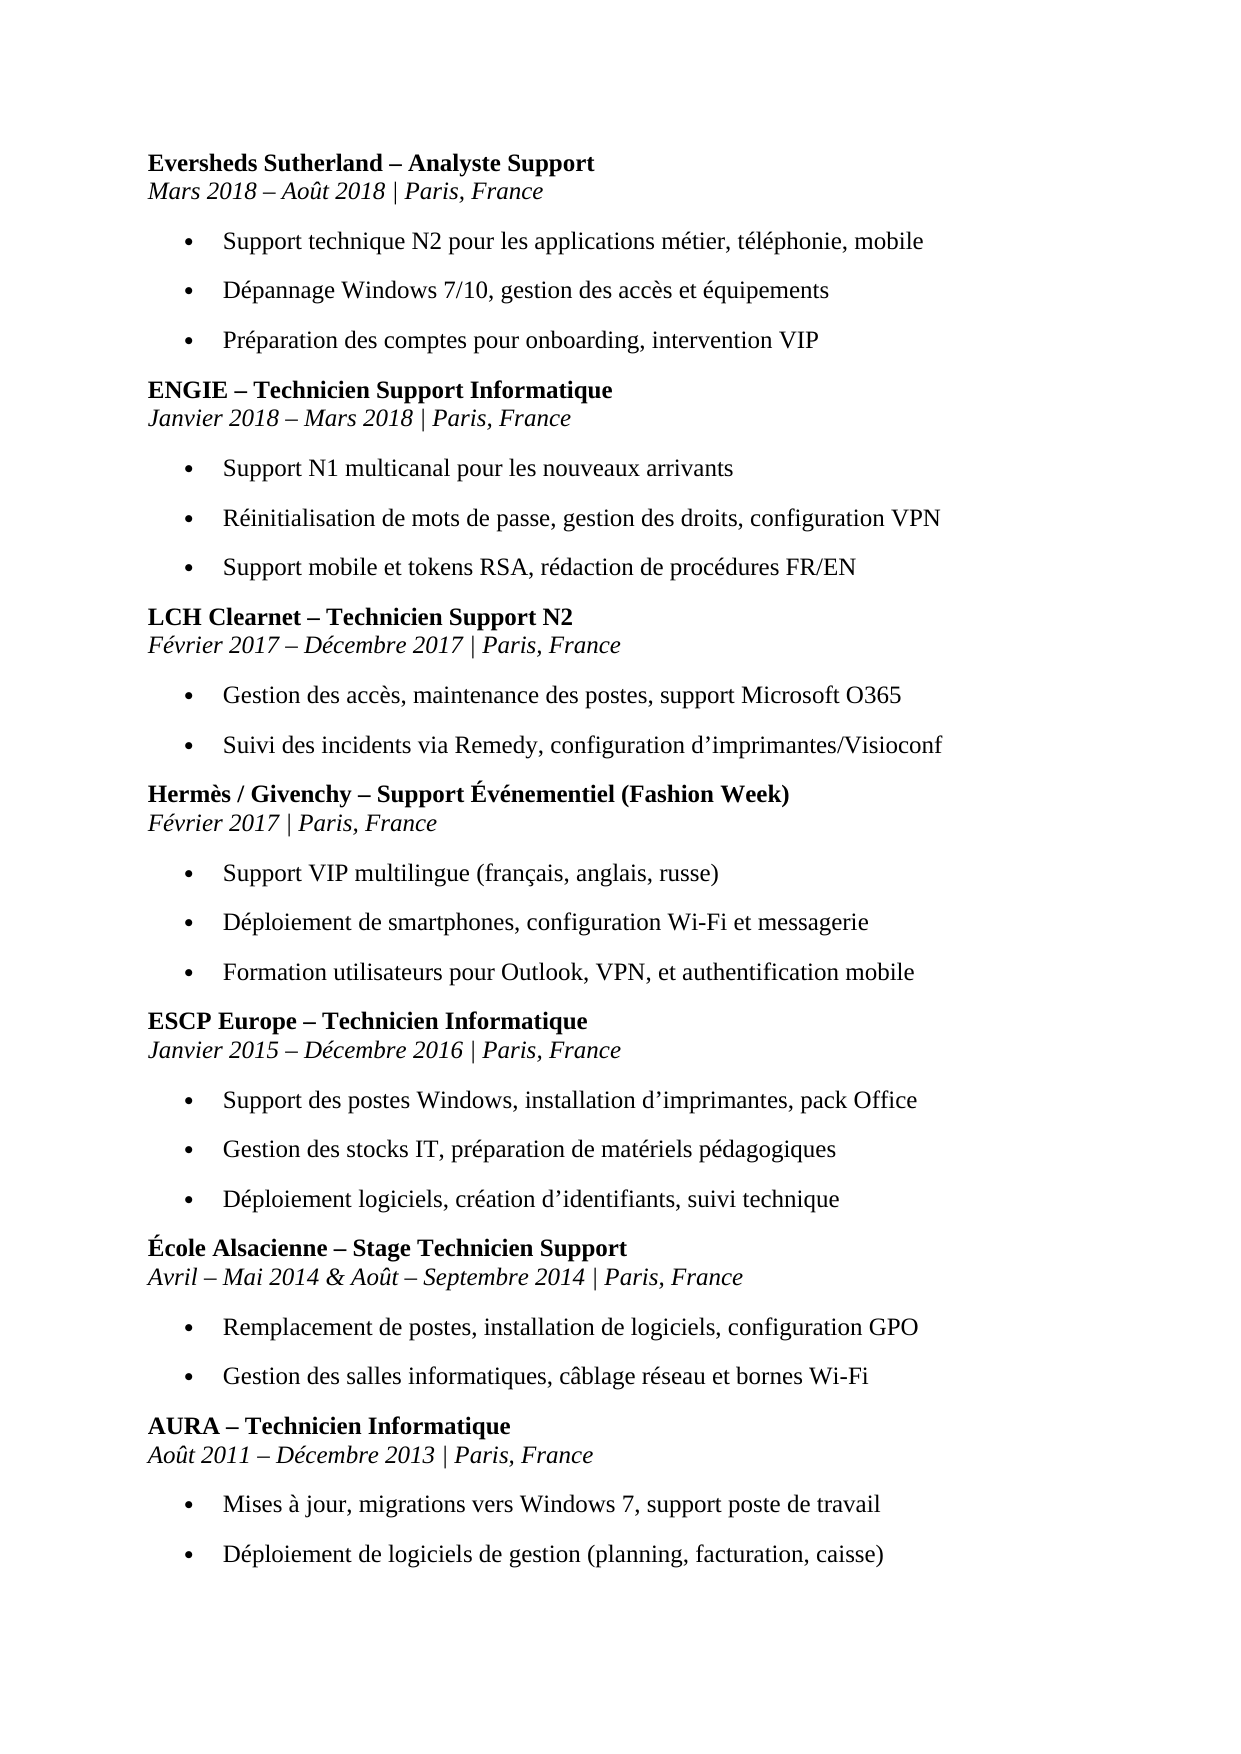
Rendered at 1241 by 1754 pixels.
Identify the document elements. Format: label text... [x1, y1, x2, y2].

text ENGIE – Technicien Support Informatique Janvier 2018 – Mars 2018 | Paris, France [148, 375, 1093, 432]
list Déploiement de smartphones, configuration Wi-Fi et messagerie [185, 907, 1093, 936]
list Support N1 multicanal pour les nouveaux arrivants [185, 453, 1093, 482]
list Support mobile et tokens RSA, rédaction de procédures FR/EN [185, 552, 1093, 581]
list Déploiement logiciels, création d’identifiants, suivi technique [185, 1184, 1093, 1213]
list Déploiement de logiciels de gestion (planning, facturation, caisse) [185, 1539, 1093, 1568]
text ESCP Europe – Technicien Informatique Janvier 2015 – Décembre 2016 | Paris, France [148, 1006, 1093, 1064]
list Gestion des salles informatiques, câblage réseau et bornes Wi-Fi [185, 1361, 1093, 1390]
list Gestion des accès, maintenance des postes, support Microsoft O365 [185, 680, 1093, 709]
text LCH Clearnet – Technicien Support N2 Février 2017 – Décembre 2017 | Paris, France [148, 602, 1093, 659]
text École Alsacienne – Stage Technicien Support Avril – Mai 2014 & Août – Septembre 2014 | Paris, France [148, 1233, 1093, 1291]
list Préparation des comptes pour onboarding, intervention VIP [185, 325, 1093, 354]
list Support VIP multilingue (français, anglais, russe) [185, 858, 1093, 886]
list Mises à jour, migrations vers Windows 7, support poste de travail [185, 1489, 1093, 1518]
list Remplacement de postes, installation de logiciels, configuration GPO [185, 1312, 1093, 1341]
text AURA – Technicien Informatique Août 2011 – Décembre 2013 | Paris, France [148, 1411, 1093, 1468]
list Support des postes Windows, installation d’imprimantes, pack Office [185, 1085, 1093, 1113]
list Gestion des stocks IT, préparation de matériels pédagogiques [185, 1134, 1093, 1163]
text Hermès / Givenchy – Support Événementiel (Fashion Week) Février 2017 | Paris, France [148, 779, 1093, 837]
list Dépannage Windows 7/10, gestion des accès et équipements [185, 276, 1093, 304]
text Eversheds Sutherland – Analyste Support Mars 2018 – Août 2018 | Paris, France [148, 148, 1093, 205]
list Support technique N2 pour les applications métier, téléphonie, mobile [185, 226, 1093, 255]
list Formation utilisateurs pour Outlook, VPN, et authentification mobile [185, 957, 1093, 986]
list Suivi des incidents via Remedy, configuration d’imprimantes/Visioconf [185, 730, 1093, 758]
list Réinitialisation de mots de passe, gestion des droits, configuration VPN [185, 503, 1093, 531]
